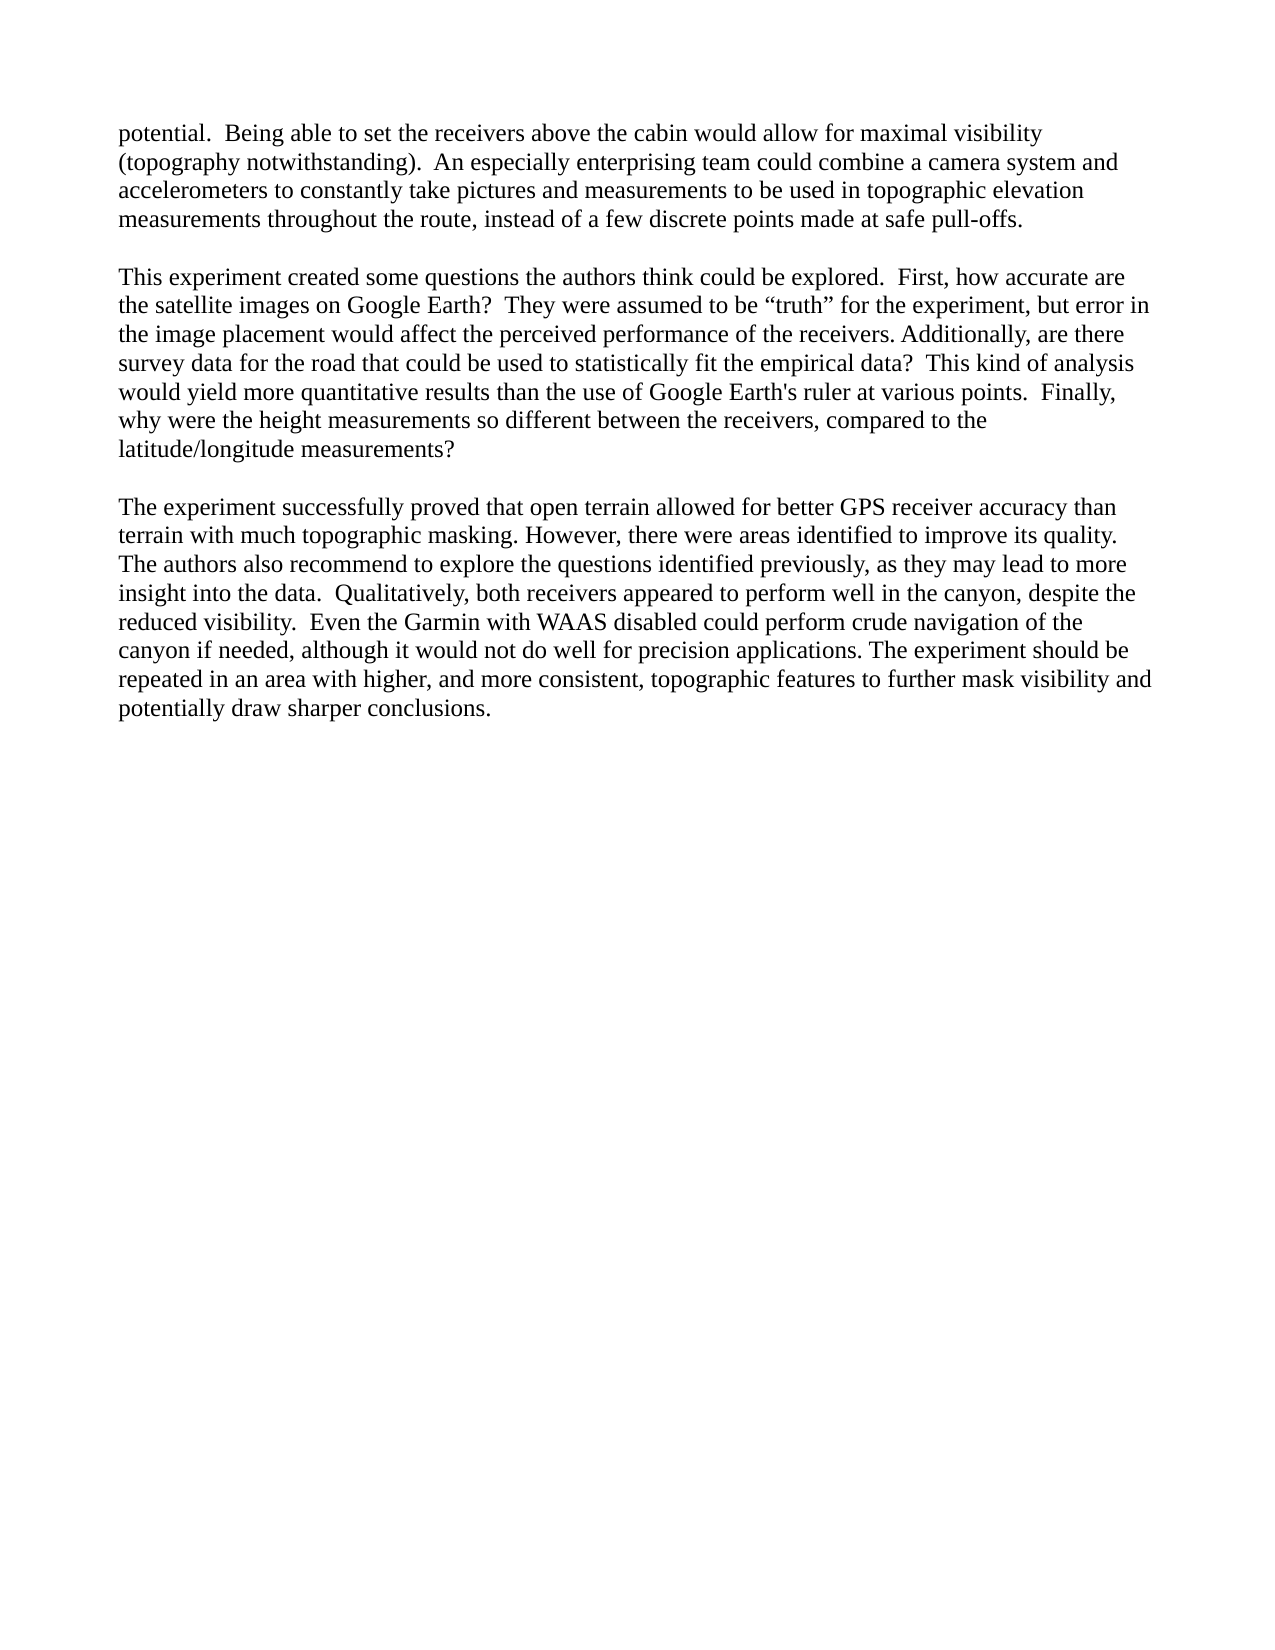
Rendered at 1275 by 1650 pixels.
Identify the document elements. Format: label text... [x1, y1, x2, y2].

text The experiment successfully proved that open terrain allowed for better GPS receiver accuracy than terrain with much topographic masking. However, there were areas identified to improve its quality. The authors also recommend to explore the questions identified previously, as they may lead to more insight into the data. Qualitatively, both receivers appeared to perform well in the canyon, despite the reduced visibility. Even the Garmin with WAAS disabled could perform crude navigation of the canyon if needed, although it would not do well for precision applications. The experiment should be repeated in an area with higher, and more consistent, topographic features to further mask visibility and potentially draw sharper conclusions. [118, 492, 1157, 722]
text This experiment created some questions the authors think could be explored. First, how accurate are the satellite images on Google Earth? They were assumed to be “truth” for the experiment, but error in the image placement would affect the perceived performance of the receivers. Additionally, are there survey data for the road that could be used to statistically fit the empirical data? This kind of analysis would yield more quantitative results than the use of Google Earth's ruler at various points. Finally, why were the height measurements so different between the receivers, compared to the latitude/longitude measurements? [118, 262, 1157, 463]
text potential. Being able to set the receivers above the cabin would allow for maximal visibility (topography notwithstanding). An especially enterprising team could combine a camera system and accelerometers to constantly take pictures and measurements to be used in topographic elevation measurements throughout the route, instead of a few discrete points made at safe pull-offs. [118, 118, 1157, 233]
